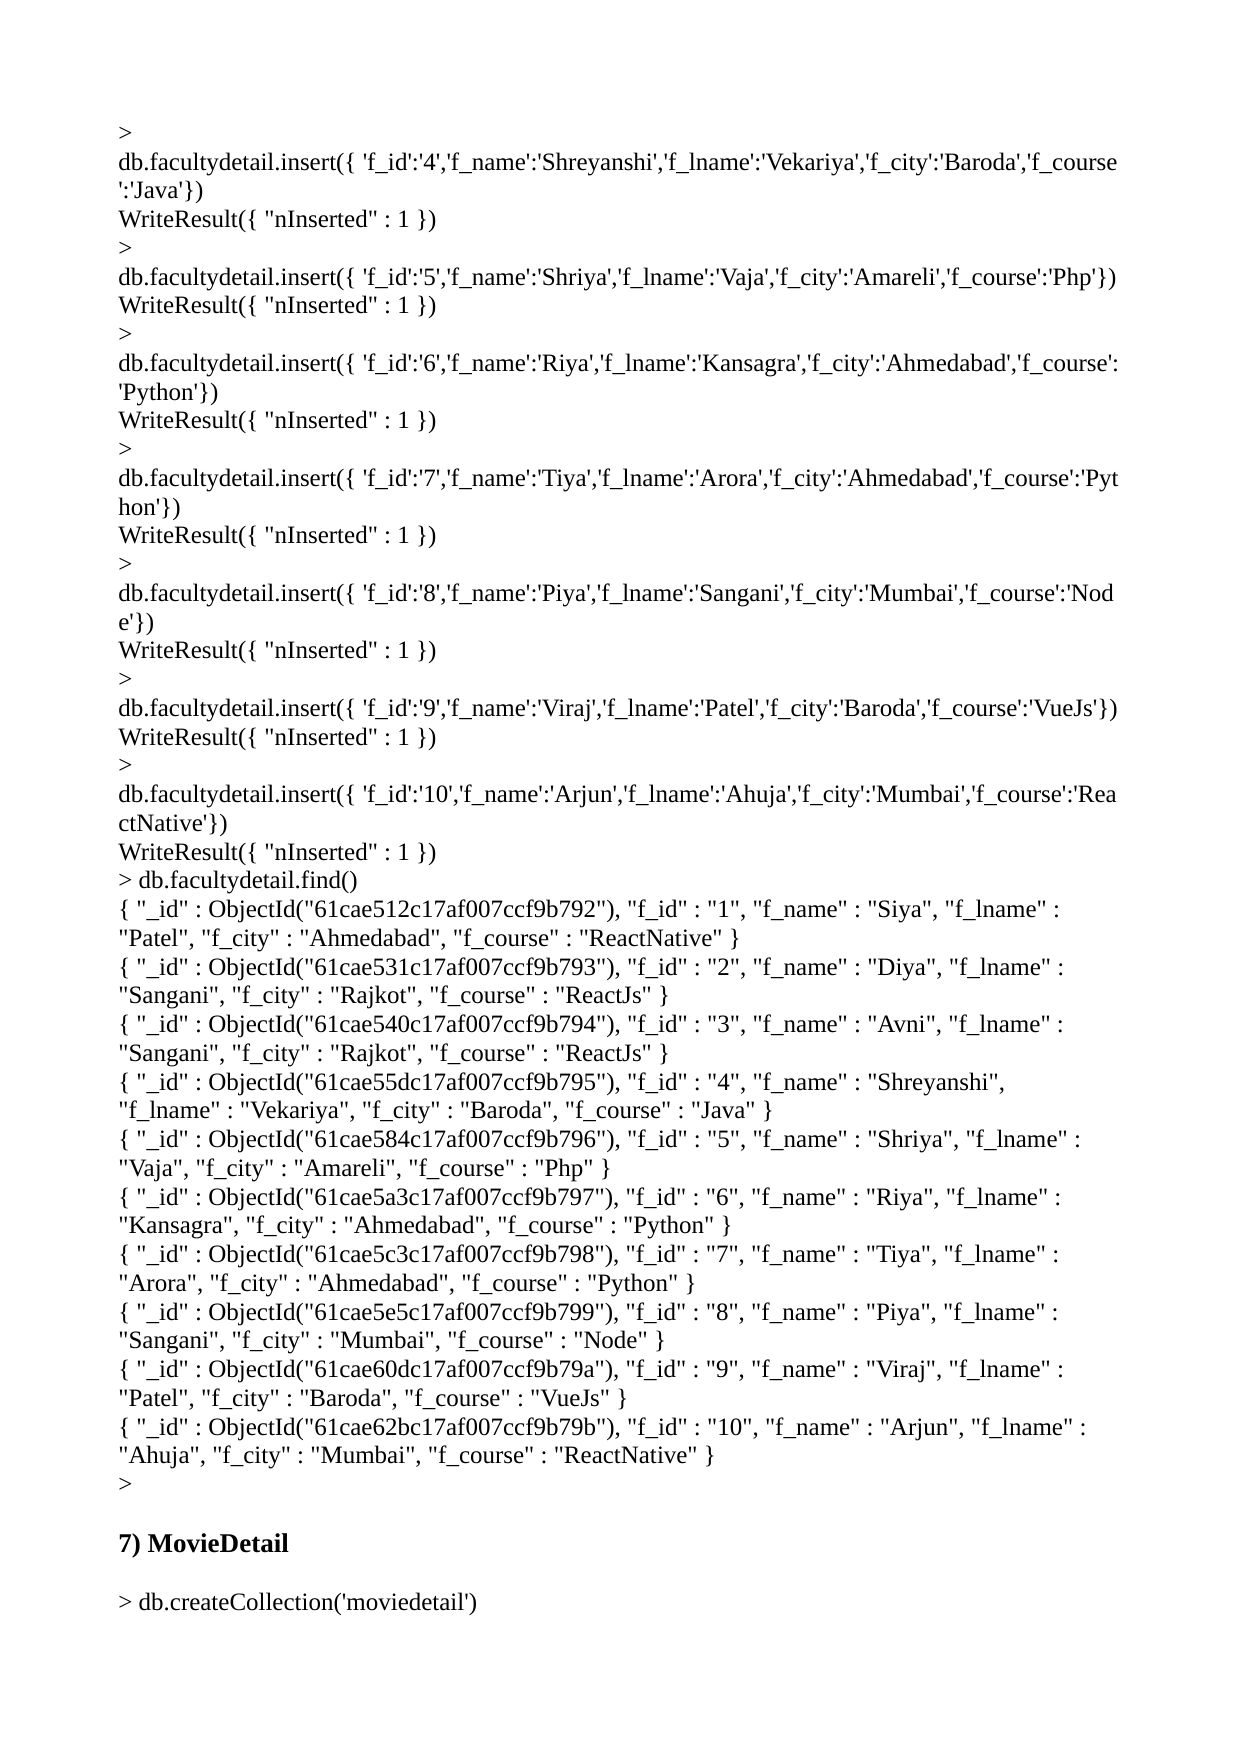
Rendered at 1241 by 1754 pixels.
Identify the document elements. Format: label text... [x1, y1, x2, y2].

text WriteResult({ "nInserted" : 1 }) [118, 291, 1122, 319]
text { "_id" : ObjectId("61cae5e5c17af007ccf9b799"), "f_id" : "8", "f_name" : "Piya", "f_lname" : "Sangani", "f_city" : "Mumbai", "f_course" : "Node" } [118, 1297, 1122, 1354]
text > db.facultydetail.insert({ 'f_id':'10','f_name':'Arjun','f_lname':'Ahuja','f_city':'Mumbai','f_course':'ReactNative'}) [118, 751, 1122, 837]
text { "_id" : ObjectId("61cae60dc17af007ccf9b79a"), "f_id" : "9", "f_name" : "Viraj", "f_lname" : "Patel", "f_city" : "Baroda", "f_course" : "VueJs" } [118, 1354, 1122, 1412]
text > db.facultydetail.insert({ 'f_id':'7','f_name':'Tiya','f_lname':'Arora','f_city':'Ahmedabad','f_course':'Python'}) [118, 434, 1122, 521]
text > db.facultydetail.insert({ 'f_id':'4','f_name':'Shreyanshi','f_lname':'Vekariya','f_city':'Baroda','f_course':'Java'}) [118, 118, 1122, 204]
text { "_id" : ObjectId("61cae55dc17af007ccf9b795"), "f_id" : "4", "f_name" : "Shreyanshi", "f_lname" : "Vekariya", "f_city" : "Baroda", "f_course" : "Java" } [118, 1067, 1122, 1124]
text { "_id" : ObjectId("61cae512c17af007ccf9b792"), "f_id" : "1", "f_name" : "Siya", "f_lname" : "Patel", "f_city" : "Ahmedabad", "f_course" : "ReactNative" } [118, 894, 1122, 952]
text > db.facultydetail.insert({ 'f_id':'8','f_name':'Piya','f_lname':'Sangani','f_city':'Mumbai','f_course':'Node'}) [118, 549, 1122, 636]
text WriteResult({ "nInserted" : 1 }) [118, 521, 1122, 549]
text 7) MovieDetail [118, 1527, 1122, 1558]
text > db.facultydetail.find() [118, 866, 1122, 894]
text { "_id" : ObjectId("61cae62bc17af007ccf9b79b"), "f_id" : "10", "f_name" : "Arjun", "f_lname" : "Ahuja", "f_city" : "Mumbai", "f_course" : "ReactNative" } [118, 1412, 1122, 1469]
text > db.facultydetail.insert({ 'f_id':'9','f_name':'Viraj','f_lname':'Patel','f_city':'Baroda','f_course':'VueJs'}) [118, 664, 1122, 722]
text WriteResult({ "nInserted" : 1 }) [118, 636, 1122, 664]
text { "_id" : ObjectId("61cae584c17af007ccf9b796"), "f_id" : "5", "f_name" : "Shriya", "f_lname" : "Vaja", "f_city" : "Amareli", "f_course" : "Php" } [118, 1124, 1122, 1182]
text WriteResult({ "nInserted" : 1 }) [118, 837, 1122, 866]
text > db.facultydetail.insert({ 'f_id':'5','f_name':'Shriya','f_lname':'Vaja','f_city':'Amareli','f_course':'Php'}) [118, 233, 1122, 291]
text > [118, 1469, 1122, 1498]
text WriteResult({ "nInserted" : 1 }) [118, 722, 1122, 751]
text WriteResult({ "nInserted" : 1 }) [118, 406, 1122, 434]
text WriteResult({ "nInserted" : 1 }) [118, 204, 1122, 233]
text { "_id" : ObjectId("61cae540c17af007ccf9b794"), "f_id" : "3", "f_name" : "Avni", "f_lname" : "Sangani", "f_city" : "Rajkot", "f_course" : "ReactJs" } [118, 1009, 1122, 1067]
text { "_id" : ObjectId("61cae5a3c17af007ccf9b797"), "f_id" : "6", "f_name" : "Riya", "f_lname" : "Kansagra", "f_city" : "Ahmedabad", "f_course" : "Python" } [118, 1182, 1122, 1239]
text { "_id" : ObjectId("61cae5c3c17af007ccf9b798"), "f_id" : "7", "f_name" : "Tiya", "f_lname" : "Arora", "f_city" : "Ahmedabad", "f_course" : "Python" } [118, 1239, 1122, 1297]
text > db.createCollection('moviedetail') [118, 1587, 1122, 1616]
text > db.facultydetail.insert({ 'f_id':'6','f_name':'Riya','f_lname':'Kansagra','f_city':'Ahmedabad','f_course':'Python'}) [118, 319, 1122, 406]
text { "_id" : ObjectId("61cae531c17af007ccf9b793"), "f_id" : "2", "f_name" : "Diya", "f_lname" : "Sangani", "f_city" : "Rajkot", "f_course" : "ReactJs" } [118, 952, 1122, 1009]
